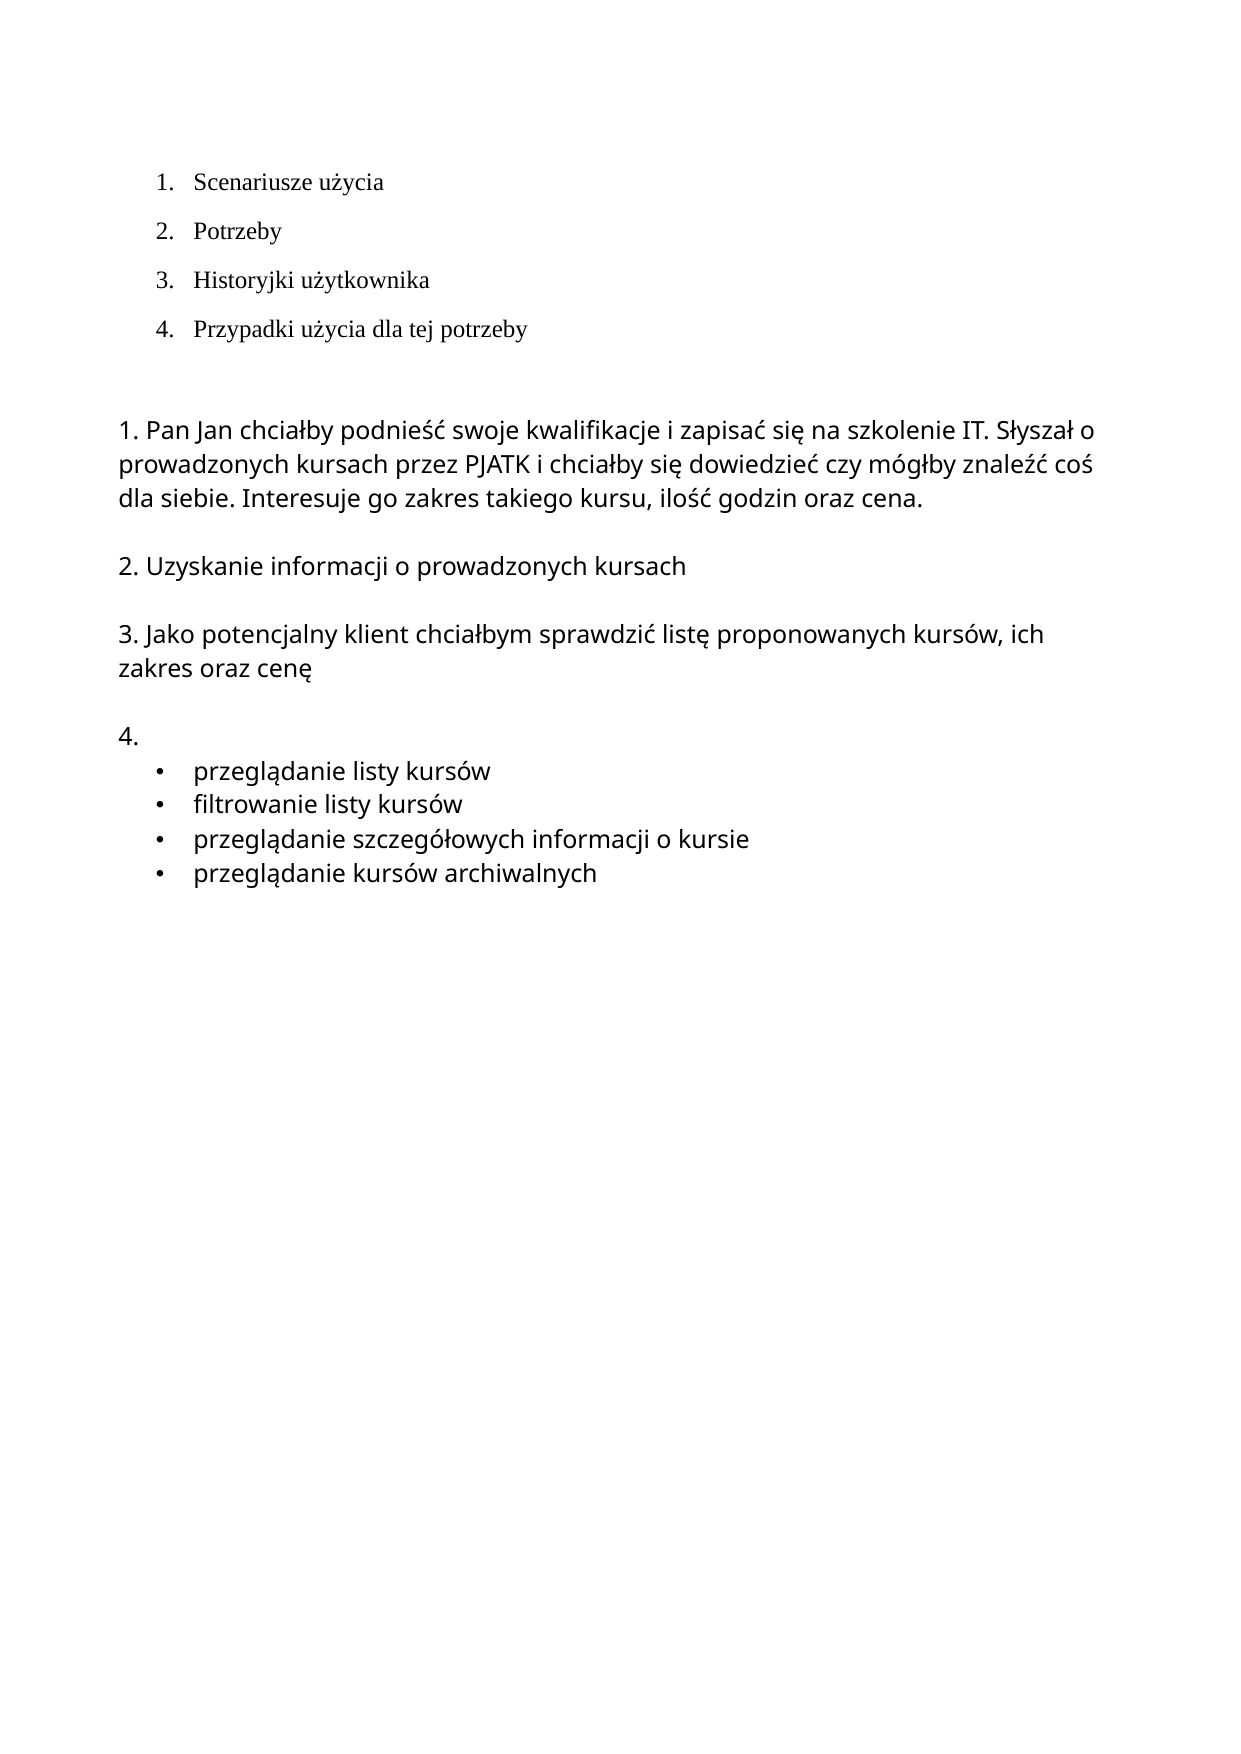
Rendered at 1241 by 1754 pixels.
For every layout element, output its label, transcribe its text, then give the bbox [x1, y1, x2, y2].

list Historyjki użytkownika [156, 265, 1122, 294]
list Przypadki użycia dla tej potrzeby [156, 314, 1122, 343]
list Potrzeby [156, 216, 1122, 245]
list przeglądanie szczegółowych informacji o kursie [156, 821, 1122, 855]
list przeglądanie listy kursów [156, 753, 1122, 787]
text 1. Pan Jan chciałby podnieść swoje kwalifikacje i zapisać się na szkolenie IT. Słyszał o prowadzonych kursach przez PJATK i chciałby się dowiedzieć czy mógłby znaleźć coś dla siebie. Interesuje go zakres takiego kursu, ilość godzin oraz cena. [118, 412, 1122, 515]
text 4. [118, 719, 1122, 753]
text 3. Jako potencjalny klient chciałbym sprawdzić listę proponowanych kursów, ich zakres oraz cenę [118, 617, 1122, 685]
list przeglądanie kursów archiwalnych [156, 855, 1122, 889]
list Scenariusze użycia [156, 167, 1122, 196]
list filtrowanie listy kursów [156, 787, 1122, 821]
text 2. Uzyskanie informacji o prowadzonych kursach [118, 549, 1122, 583]
